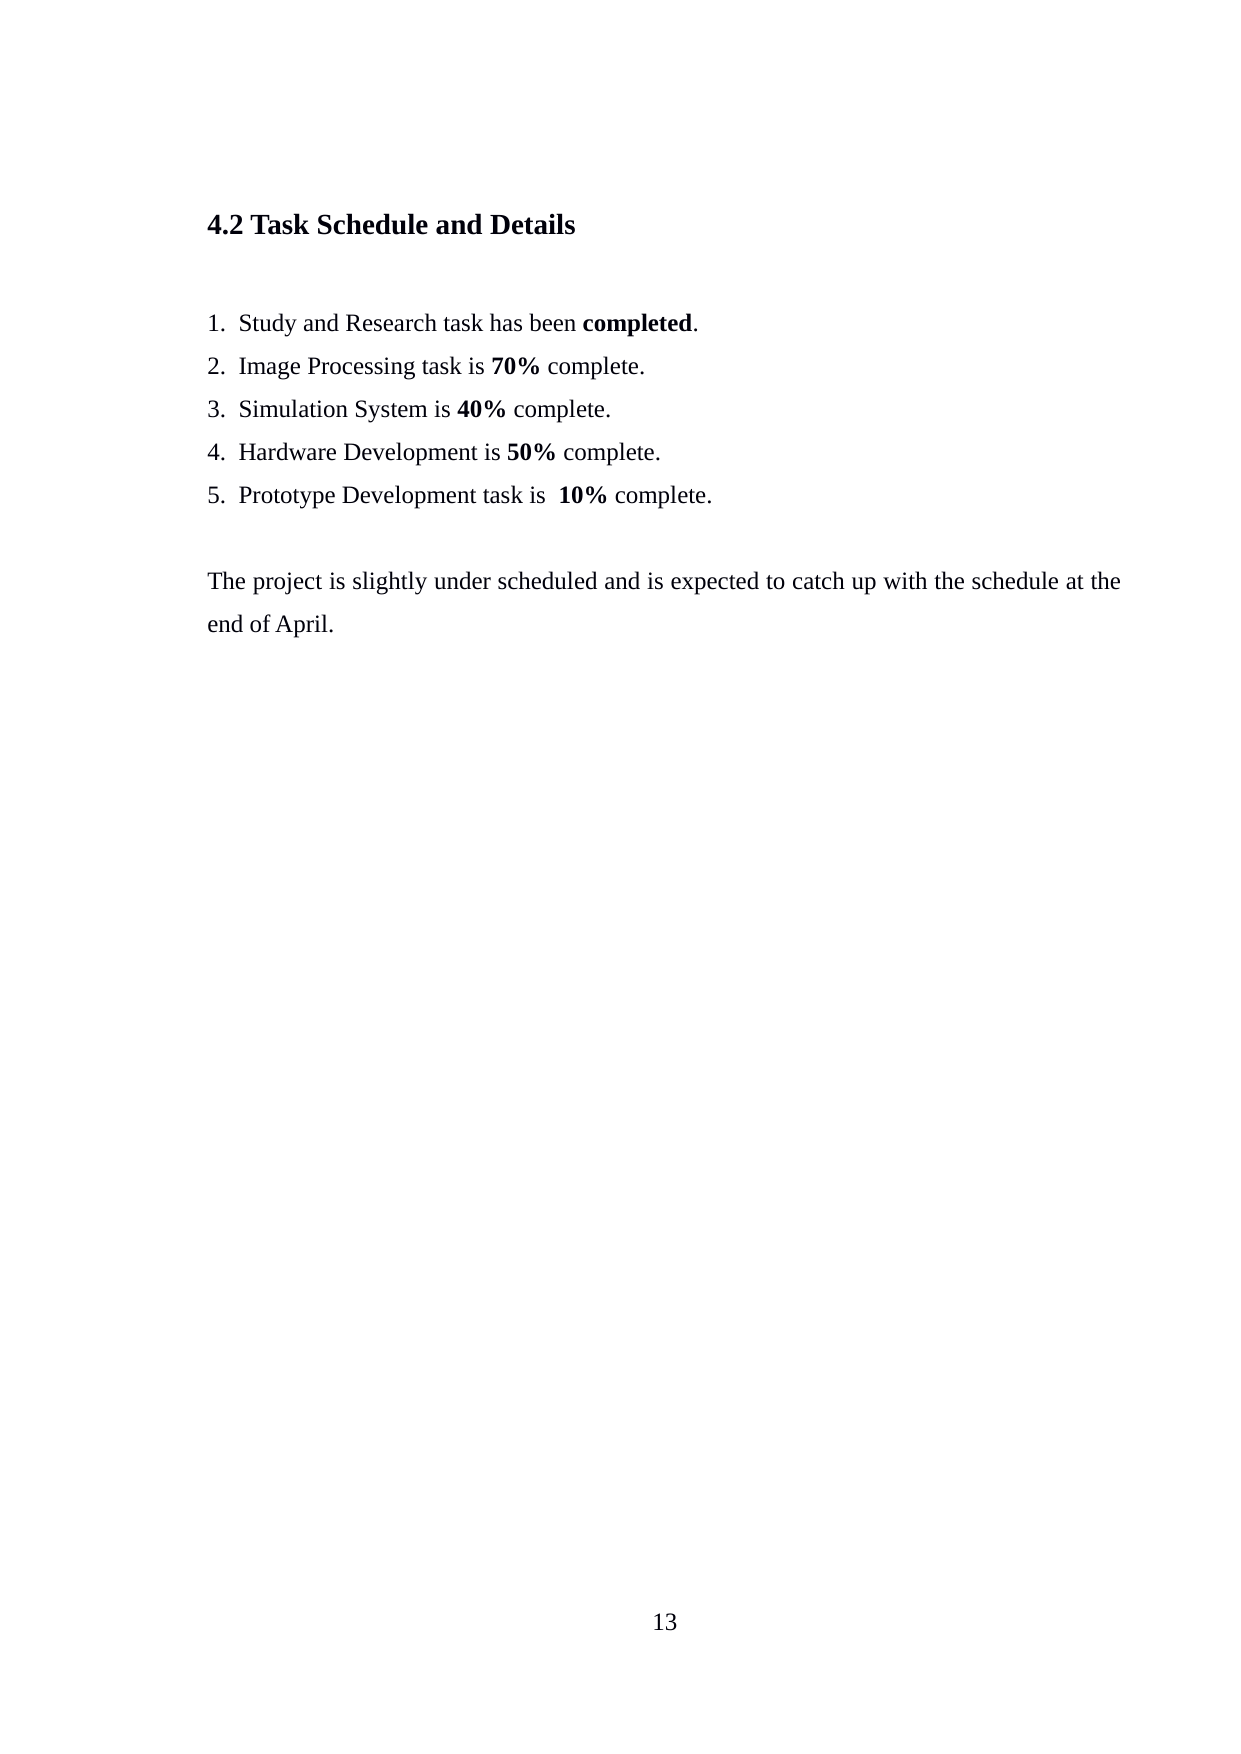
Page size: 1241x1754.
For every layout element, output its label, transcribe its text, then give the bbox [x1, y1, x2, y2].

text The project is slightly under scheduled and is expected to catch up with the schedule at the end of April. [207, 566, 1122, 638]
text 4.2 Task Schedule and Details [207, 207, 1122, 241]
text 2. Image Processing task is 70% complete. [207, 351, 1122, 379]
text 4. Hardware Development is 50% complete. [207, 437, 1122, 466]
text 1. Study and Research task has been completed. [207, 308, 1122, 336]
text 3. Simulation System is 40% complete. [207, 394, 1122, 423]
text 5. Prototype Development task is 10% complete. [207, 480, 1122, 509]
